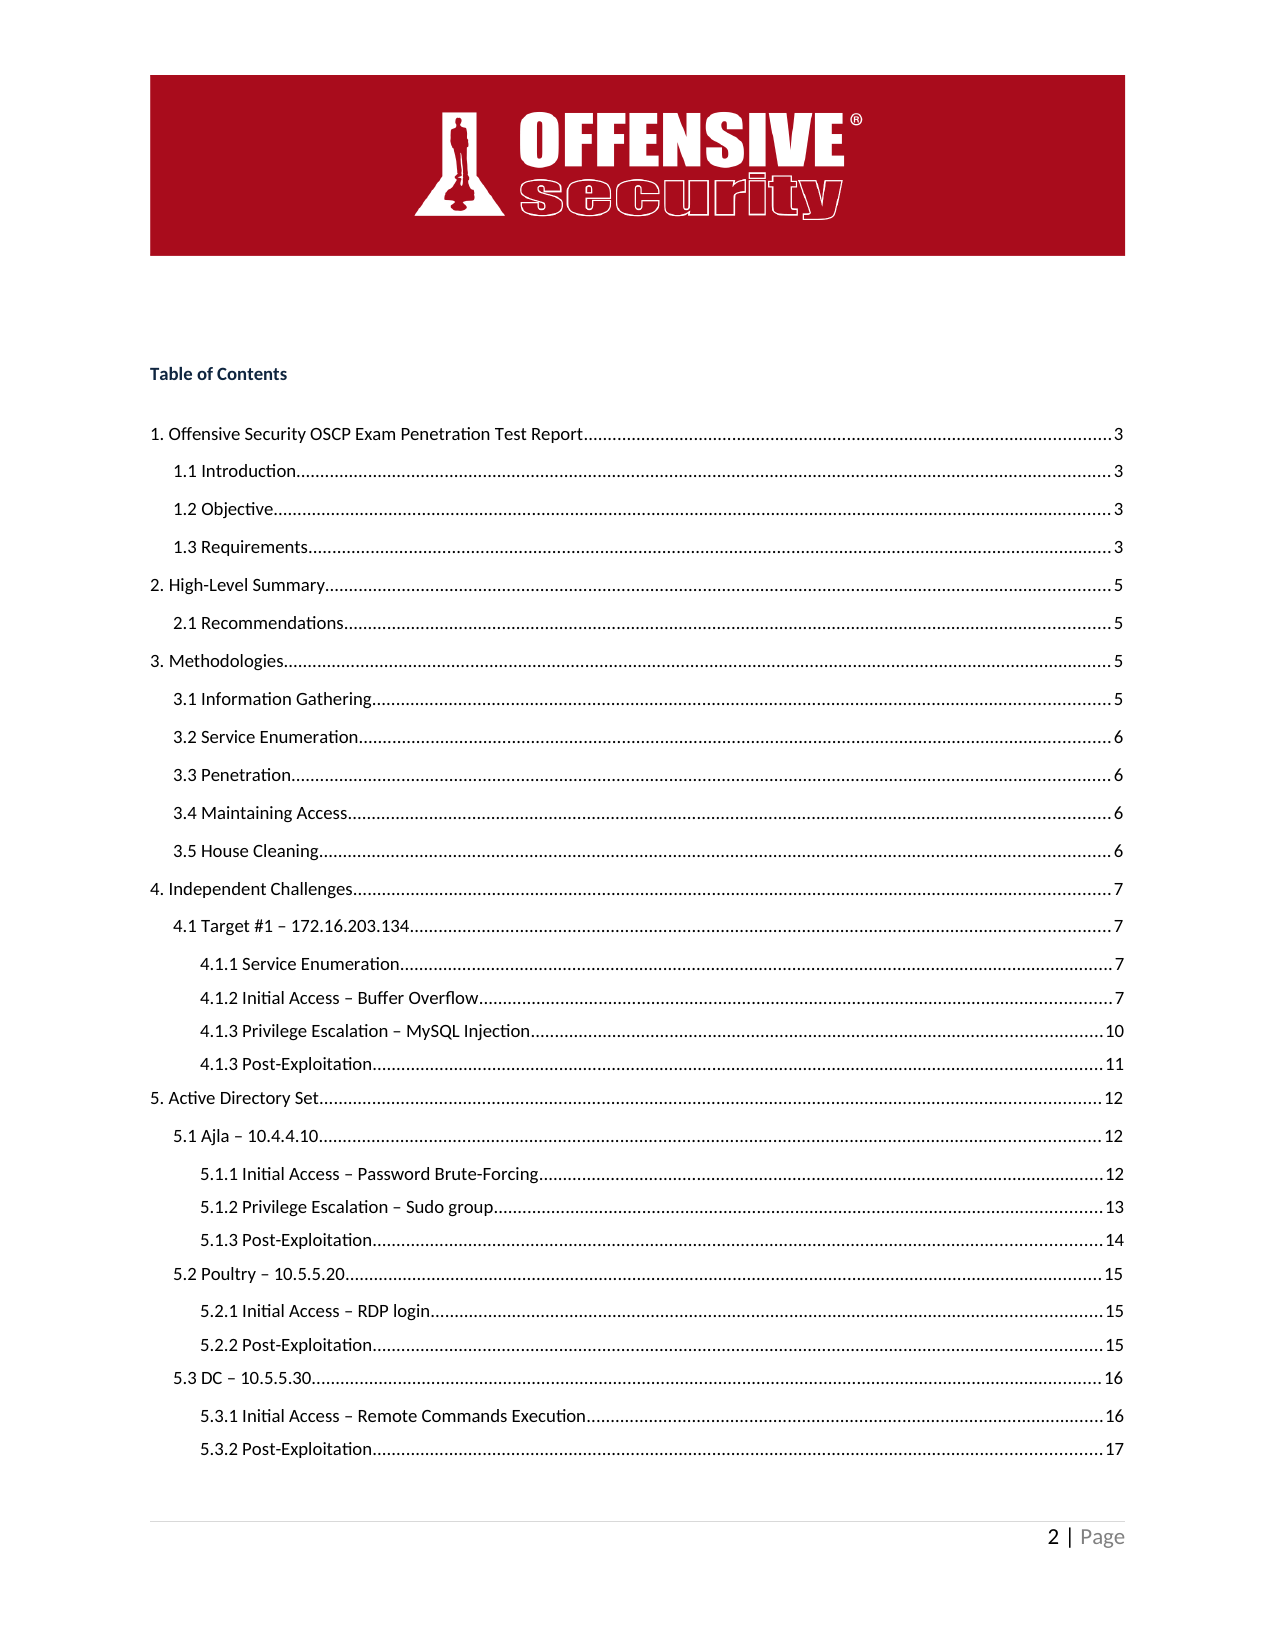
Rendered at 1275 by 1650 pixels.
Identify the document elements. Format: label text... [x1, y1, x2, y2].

text 3.2 Service Enumeration 6 [173, 725, 1125, 748]
text 5.2 Poultry – 10.5.5.20 15 [173, 1262, 1125, 1284]
text 5.1 Ajla – 10.4.4.10 12 [173, 1124, 1125, 1147]
text 4.1.3 Post-Exploitation 11 [200, 1052, 1125, 1075]
text 5.2.1 Initial Access – RDP login 15 [200, 1299, 1125, 1322]
text 1.2 Objective 3 [173, 497, 1125, 520]
text 5.3.1 Initial Access – Remote Commands Execution 16 [200, 1404, 1125, 1427]
text 4.1.2 Initial Access – Buffer Overflow 7 [200, 986, 1125, 1009]
picture [150, 75, 1125, 256]
text 4.1 Target #1 – 172.16.203.134 7 [173, 914, 1125, 937]
text 4. Independent Challenges 7 [150, 877, 1125, 899]
text 4.1.3 Privilege Escalation – MySQL Injection 10 [200, 1019, 1125, 1042]
text 1. Offensive Security OSCP Exam Penetration Test Report 3 [150, 422, 1125, 444]
text 2.1 Recommendations 5 [173, 611, 1125, 634]
text 3.1 Information Gathering 5 [173, 687, 1125, 710]
text 5.1.1 Initial Access – Password Brute-Forcing 12 [200, 1162, 1125, 1184]
text 3.4 Maintaining Access 6 [173, 801, 1125, 824]
text 5.3.2 Post-Exploitation 17 [200, 1437, 1125, 1460]
text 3. Methodologies 5 [150, 649, 1125, 672]
subtitle Table of Contents [150, 362, 1125, 385]
text 4.1.1 Service Enumeration 7 [200, 952, 1125, 975]
text 5.2.2 Post-Exploitation 15 [200, 1333, 1125, 1356]
text 5.1.2 Privilege Escalation – Sudo group 13 [200, 1195, 1125, 1218]
text 1.3 Requirements 3 [173, 535, 1125, 558]
text 5. Active Directory Set 12 [150, 1086, 1125, 1109]
text 2. High-Level Summary 5 [150, 573, 1125, 596]
text 5.3 DC – 10.5.5.30 16 [173, 1366, 1125, 1389]
text 1.1 Introduction 3 [173, 459, 1125, 482]
text 3.5 House Cleaning 6 [173, 839, 1125, 862]
text 3.3 Penetration 6 [173, 763, 1125, 786]
text 5.1.3 Post-Exploitation 14 [200, 1228, 1125, 1251]
